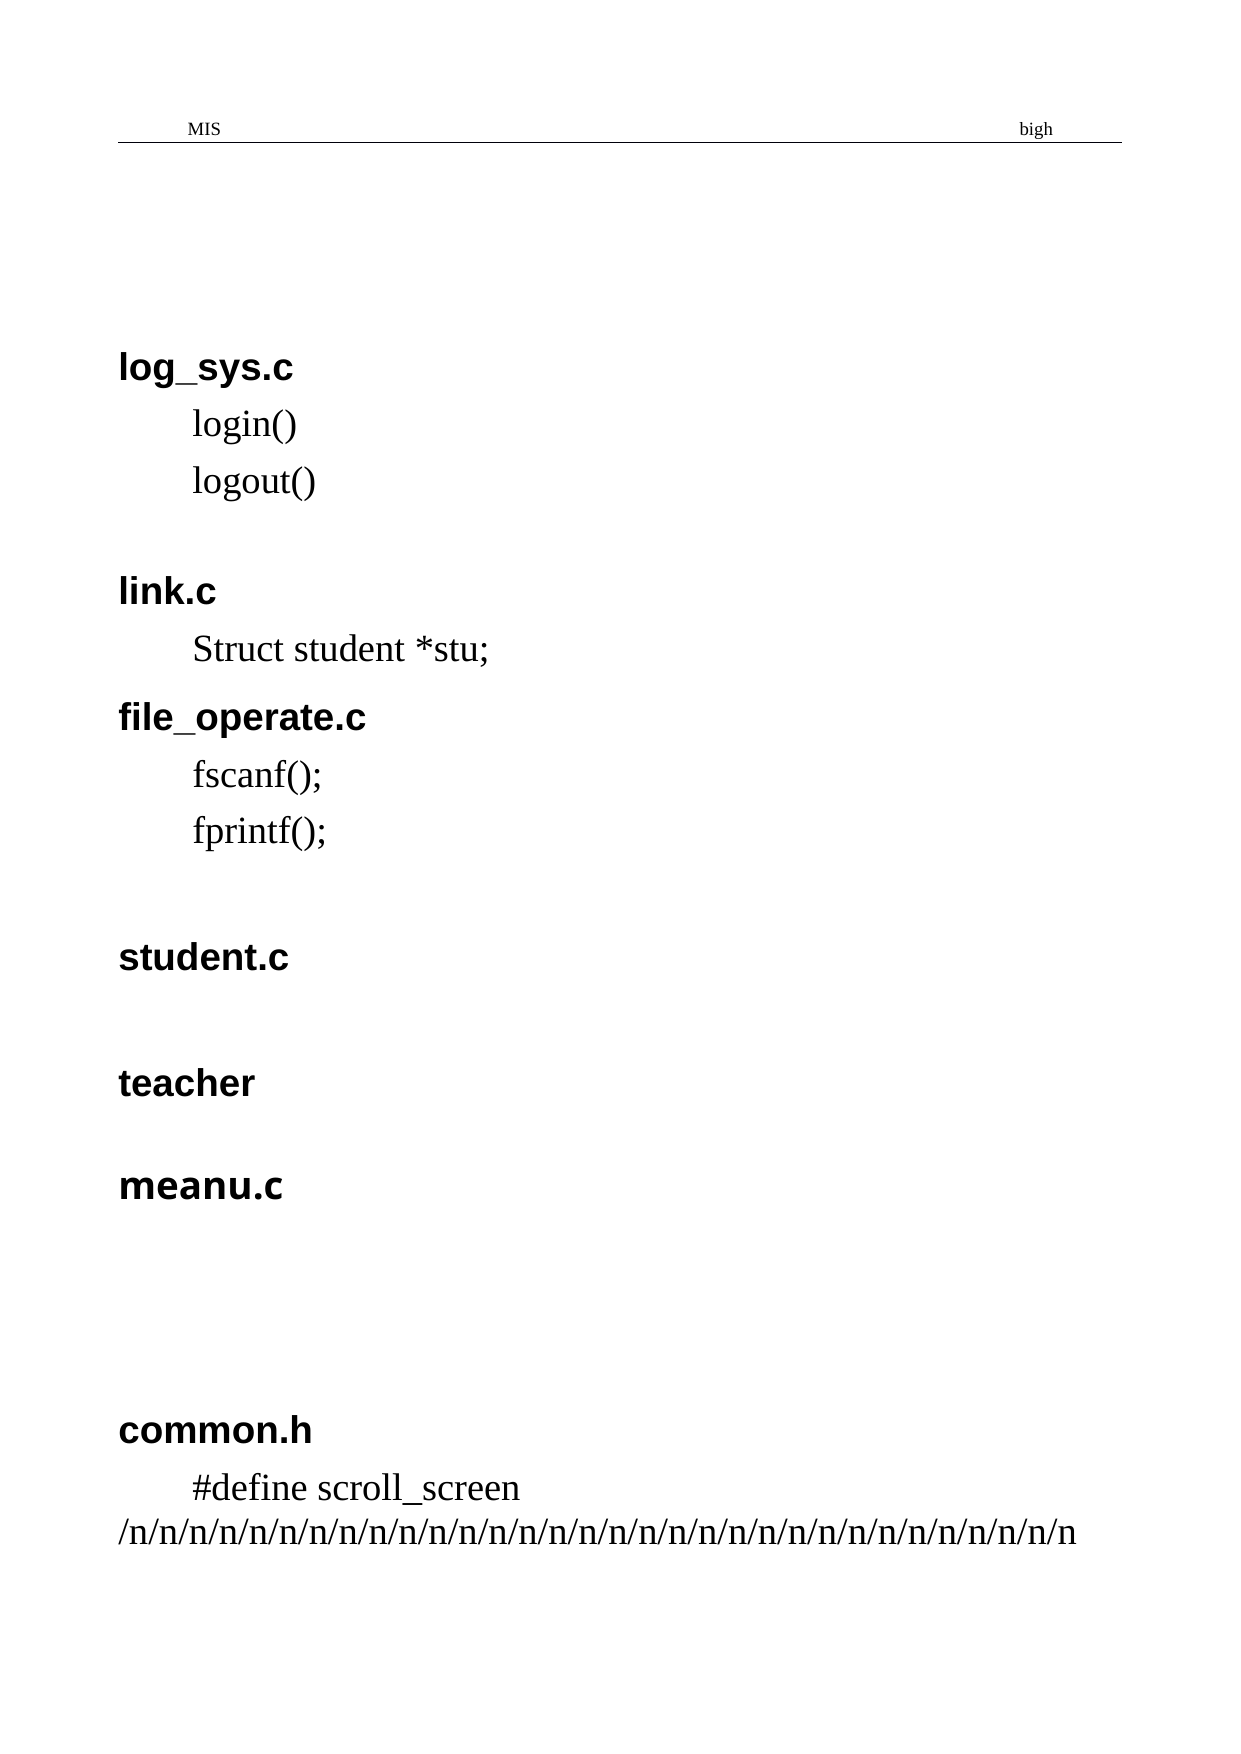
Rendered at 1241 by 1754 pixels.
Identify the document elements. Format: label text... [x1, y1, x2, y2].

subtitle link.c [118, 568, 1122, 612]
text fscanf(); [118, 751, 1122, 795]
text logout() [118, 457, 1122, 502]
text #define scroll_screen /n/n/n/n/n/n/n/n/n/n/n/n/n/n/n/n/n/n/n/n/n/n/n/n/n/n/n/n/n/n/n/n [118, 1464, 1122, 1553]
subtitle file_operate.c [118, 694, 1122, 738]
list meanu.c [118, 1158, 1122, 1211]
subtitle student.c [118, 934, 1122, 978]
text Struct student *stu; [118, 625, 1122, 669]
subtitle common.h [118, 1407, 1122, 1451]
text login() [118, 401, 1122, 445]
subtitle log_sys.c [118, 344, 1122, 388]
subtitle teacher [118, 1060, 1122, 1104]
text fprintf(); [118, 808, 1122, 852]
